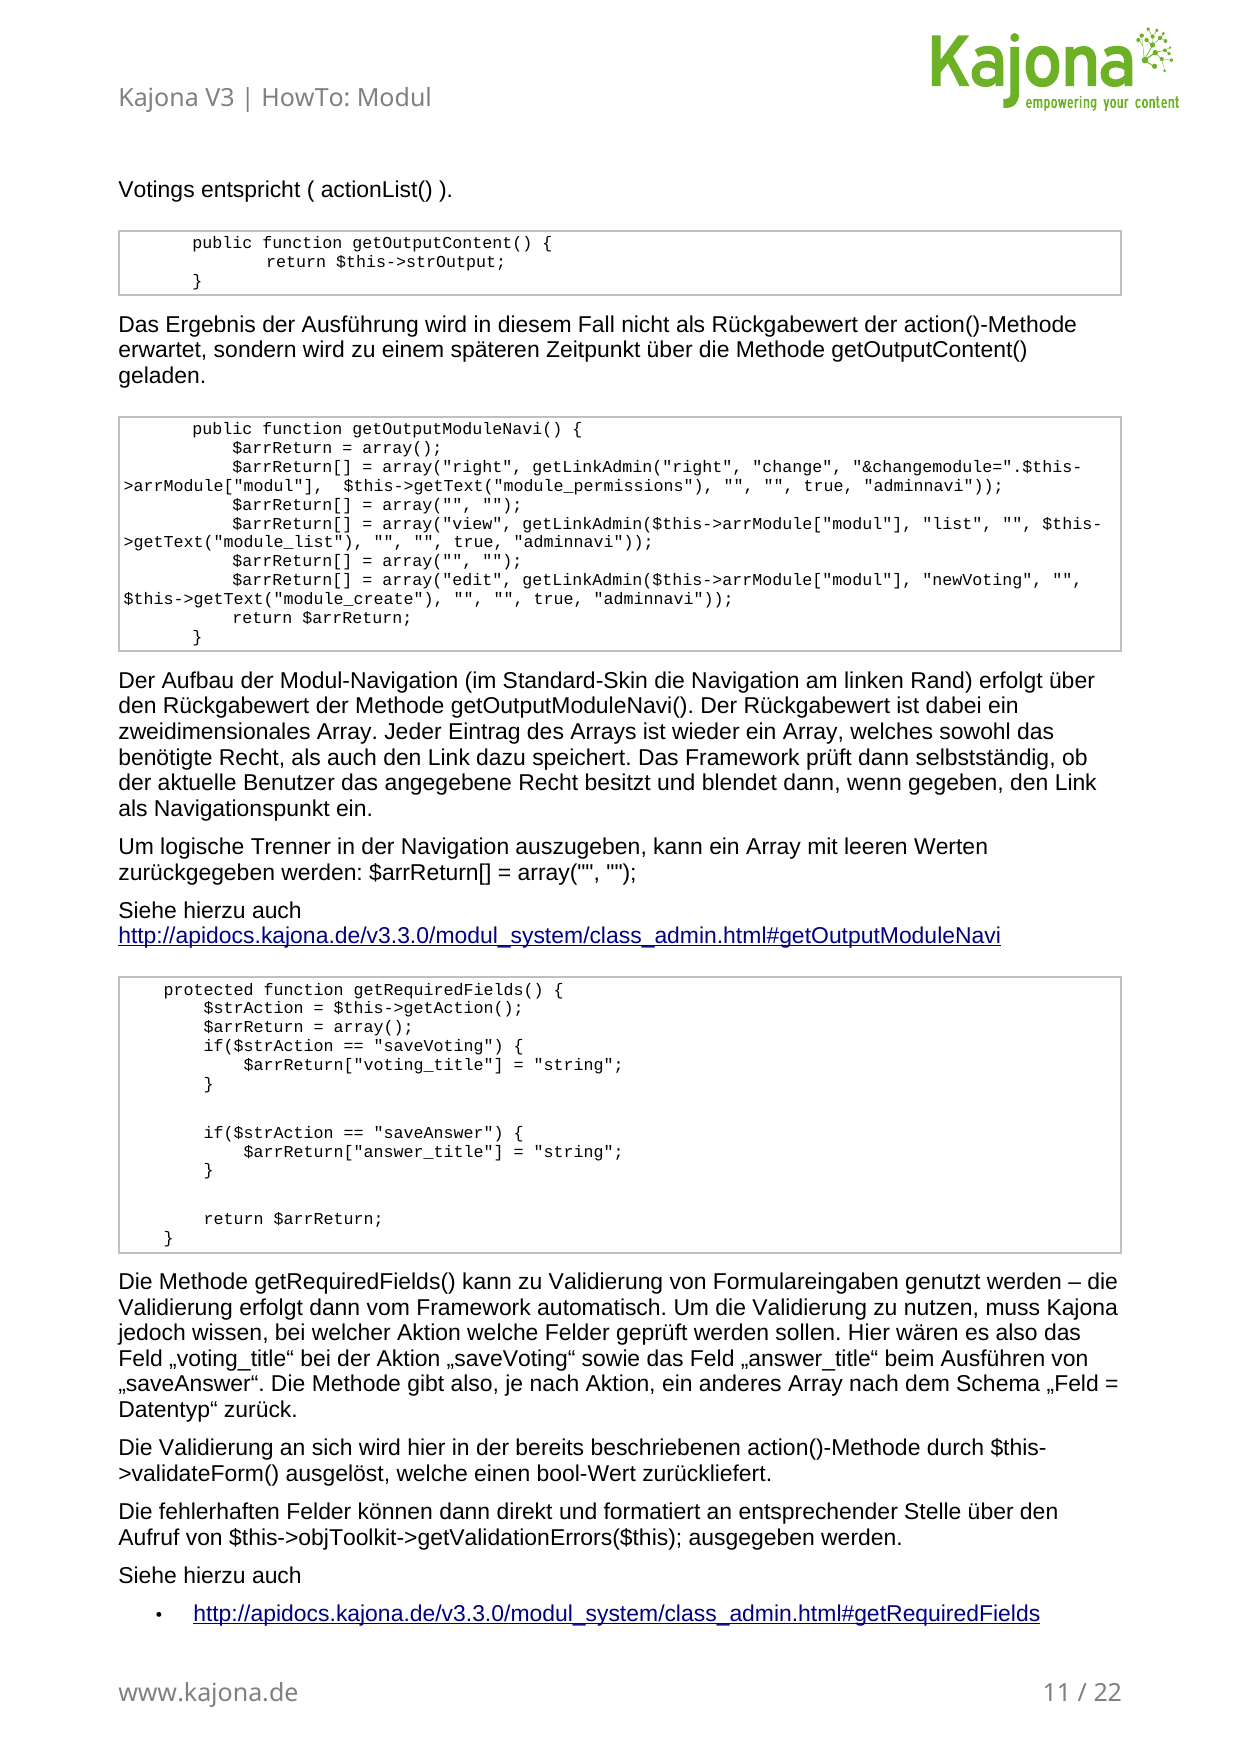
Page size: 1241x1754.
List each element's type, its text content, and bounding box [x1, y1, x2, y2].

text Die Validierung an sich wird hier in der bereits beschriebenen action()-Methode durch $this->validateForm() ausgelöst, welche einen bool-Wert zurückliefert. [118, 1435, 1122, 1486]
text protected function getRequiredFields() { $strAction = $this->getAction(); $arrReturn = array(); if($strAction == "saveVoting") { $arrReturn["voting_title"] = "string"; } [120, 978, 1120, 1094]
text Um logische Trenner in der Navigation auszugeben, kann ein Array mit leeren Werten zurückgegeben werden: $arrReturn[] = array("", ""); [118, 833, 1122, 885]
text Der Aufbau der Modul-Navigation (im Standard-Skin die Navigation am linken Rand) erfolgt über den Rückgabewert der Methode getOutputModuleNavi(). Der Rückgabewert ist dabei ein zweidimensionales Array. Jeder Eintrag des Arrays ist wieder ein Array, welches sowohl das benötigte Recht, als auch den Link dazu speichert. Das Framework prüft dann selbstständig, ob der aktuelle Benutzer das angegebene Recht besitzt und blendet dann, wenn gegeben, den Link als Navigationspunkt ein. [118, 667, 1122, 821]
text return $arrReturn; } [120, 1206, 1120, 1252]
text Siehe hierzu auch [118, 1562, 1122, 1588]
text Die fehlerhaften Felder können dann direkt und formatiert an entsprechender Stelle über den Aufruf von $this->objToolkit->getValidationErrors($this); ausgegeben werden. [118, 1499, 1122, 1550]
text public function getOutputContent() { return $this->strOutput; } [120, 232, 1120, 294]
text Das Ergebnis der Ausführung wird in diesem Fall nicht als Rückgabewert der action()-Methode erwartet, sondern wird zu einem späteren Zeitpunkt über die Methode getOutputContent() geladen. [118, 311, 1122, 388]
text if($strAction == "saveAnswer") { $arrReturn["answer_title"] = "string"; } [120, 1119, 1120, 1181]
text Siehe hierzu auch http://apidocs.kajona.de/v3.3.0/modul_system/class_admin.html#getOutputModuleNavi [118, 897, 1122, 948]
text Die Methode getRequiredFields() kann zu Validierung von Formulareingaben genutzt werden – die Validierung erfolgt dann vom Framework automatisch. Um die Validierung zu nutzen, muss Kajona jedoch wissen, bei welcher Aktion welche Felder geprüft werden sollen. Hier wären es also das Feld „voting_title“ bei der Aktion „saveVoting“ sowie das Feld „answer_title“ beim Ausführen von „saveAnswer“. Die Methode gibt also, je nach Aktion, ein anderes Array nach dem Schema „Feld = Datentyp“ zurück. [118, 1269, 1122, 1422]
list http://apidocs.kajona.de/v3.3.0/modul_system/class_admin.html#getRequiredFields [156, 1601, 1122, 1626]
text public function getOutputModuleNavi() { $arrReturn = array(); $arrReturn[] = array("right", getLinkAdmin("right", "change", "&changemodule=".$this->arrModule["modul"], $this->getText("module_permissions"), "", "", true, "adminnavi")); $arrReturn[] = array("", ""); $arrReturn[] = array("view", getLinkAdmin($this->arrModule["modul"], "list", "", $this->getText("module_list"), "", "", true, "adminnavi")); $arrReturn[] = array("", ""); $arrReturn[] = array("edit", getLinkAdmin($this->arrModule["modul"], "newVoting", "", $this->getText("module_create"), "", "", true, "adminnavi")); return $arrReturn; } [120, 418, 1120, 650]
text Votings entspricht ( actionList() ). [118, 177, 1122, 202]
